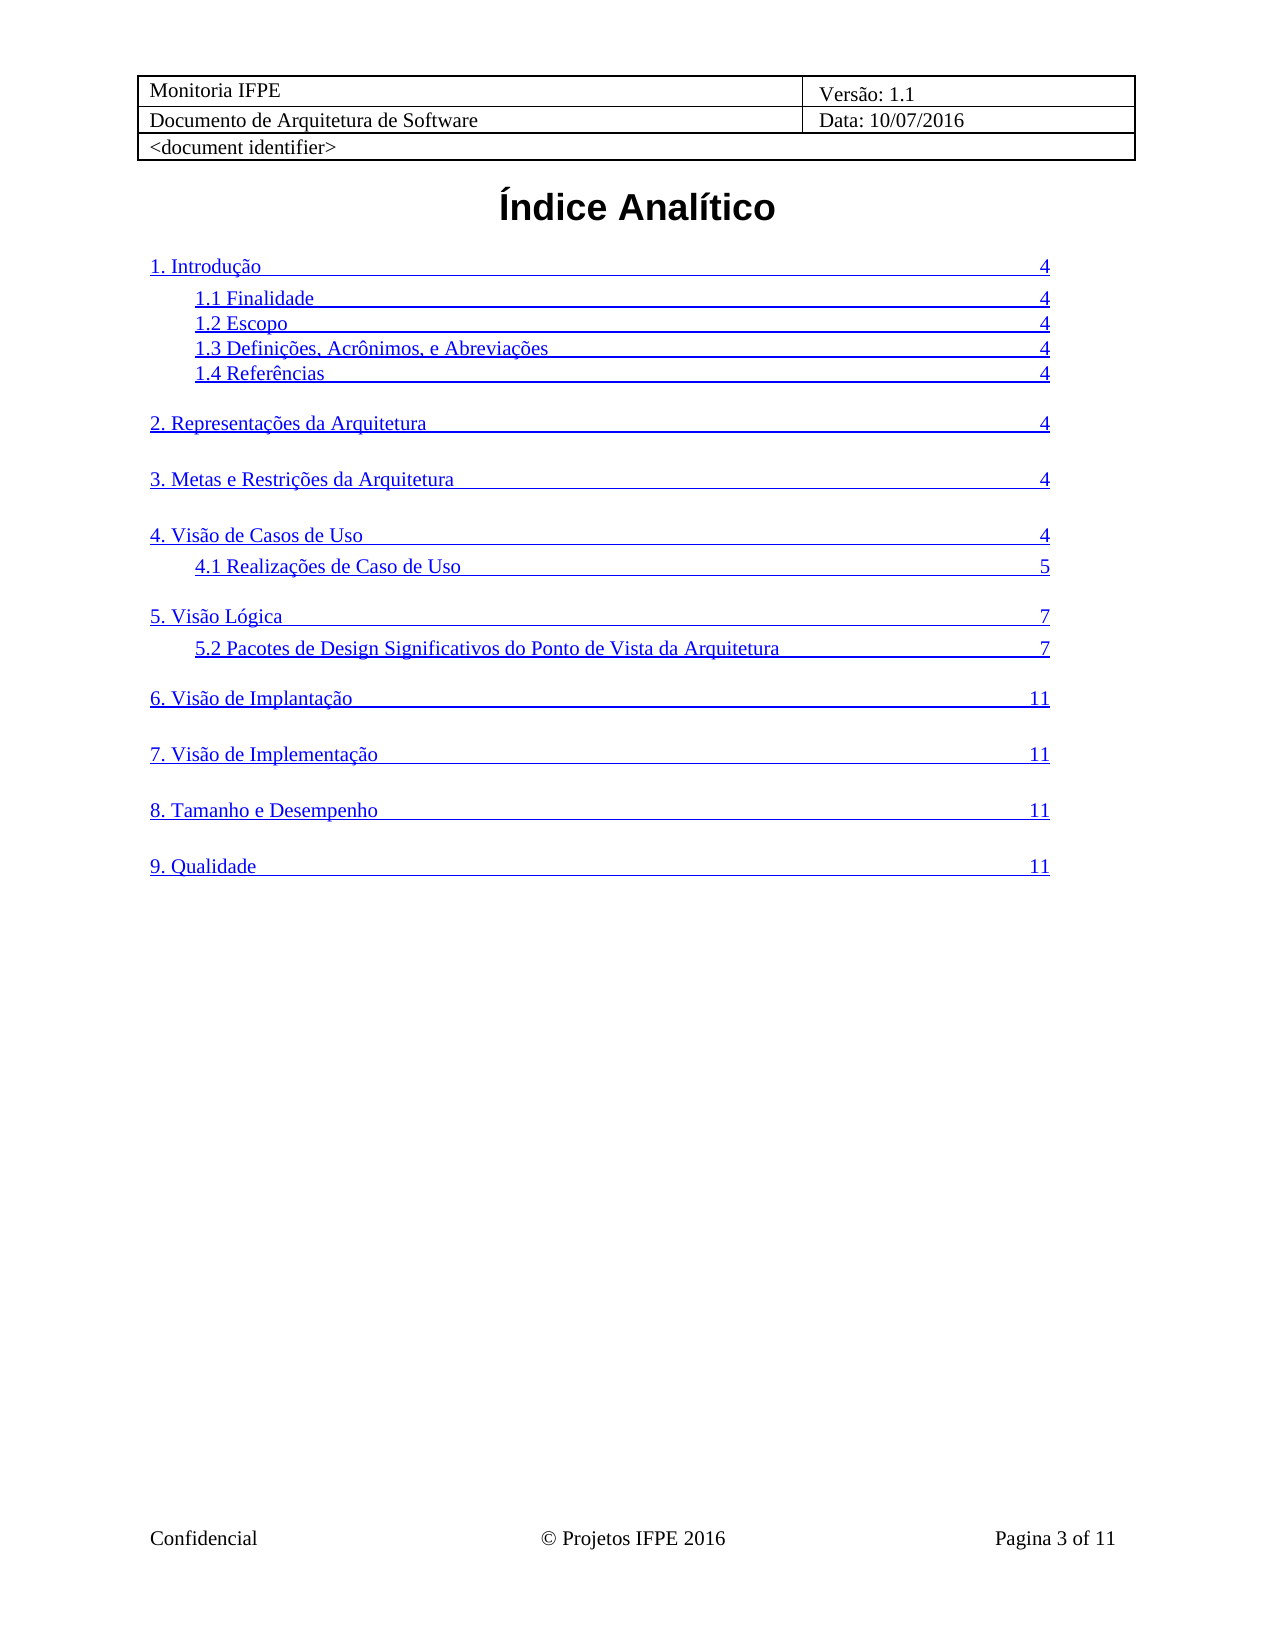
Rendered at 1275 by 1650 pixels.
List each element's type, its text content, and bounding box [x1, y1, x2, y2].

text 5.2 Pacotes de Design Significativos do Ponto de Vista da Arquitetura 7 [195, 635, 1050, 656]
text 1. Introdução 4 [150, 253, 1050, 275]
text 4. Visão de Casos de Uso 4 [150, 522, 1050, 544]
text 8. Tamanho e Desempenho 11 [150, 797, 1050, 819]
subtitle Índice Analítico [150, 185, 1125, 228]
text 4.1 Realizações de Caso de Uso 5 [195, 553, 1050, 575]
text 2. Representações da Arquitetura 4 [150, 410, 1050, 431]
text 1.4 Referências 4 [195, 360, 1050, 381]
text 5. Visão Lógica 7 [150, 603, 1050, 625]
text 9. Qualidade 11 [150, 853, 1050, 875]
text 3. Metas e Restrições da Arquitetura 4 [150, 466, 1050, 488]
text 7. Visão de Implementação 11 [150, 741, 1050, 763]
text 6. Visão de Implantação 11 [150, 685, 1050, 706]
text 1.3 Definições, Acrônimos, e Abreviações 4 [195, 335, 1050, 356]
text 1.1 Finalidade 4 [195, 285, 1050, 306]
text 1.2 Escopo 4 [195, 310, 1050, 331]
